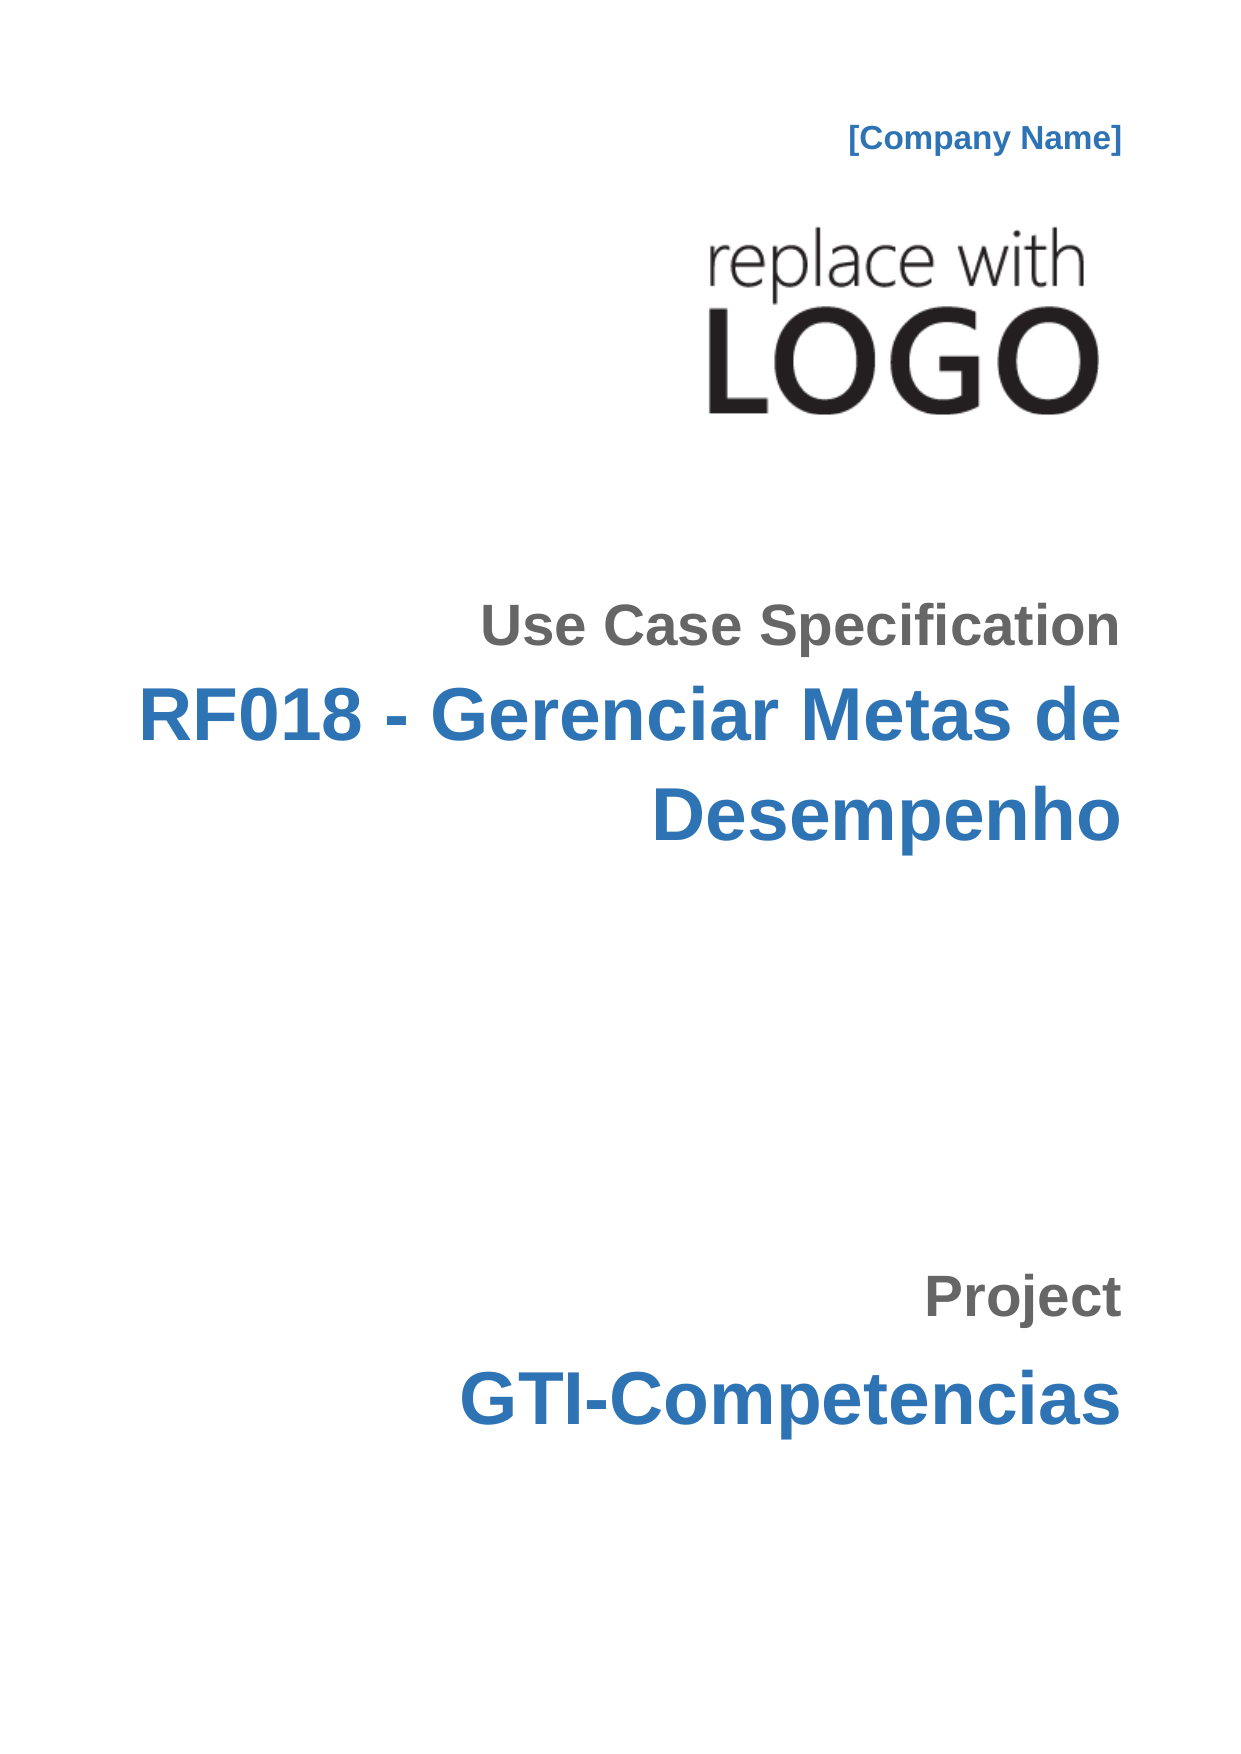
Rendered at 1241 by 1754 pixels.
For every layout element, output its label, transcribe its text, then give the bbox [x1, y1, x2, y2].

title GTI-Competencias [118, 1354, 1122, 1440]
picture [687, 206, 1123, 445]
title Use Case Specification [118, 591, 1122, 658]
text RF018 - Gerenciar Metas de Desempenho [118, 670, 1122, 856]
text [Company Name] [118, 118, 1122, 157]
title Project [118, 1262, 1122, 1329]
